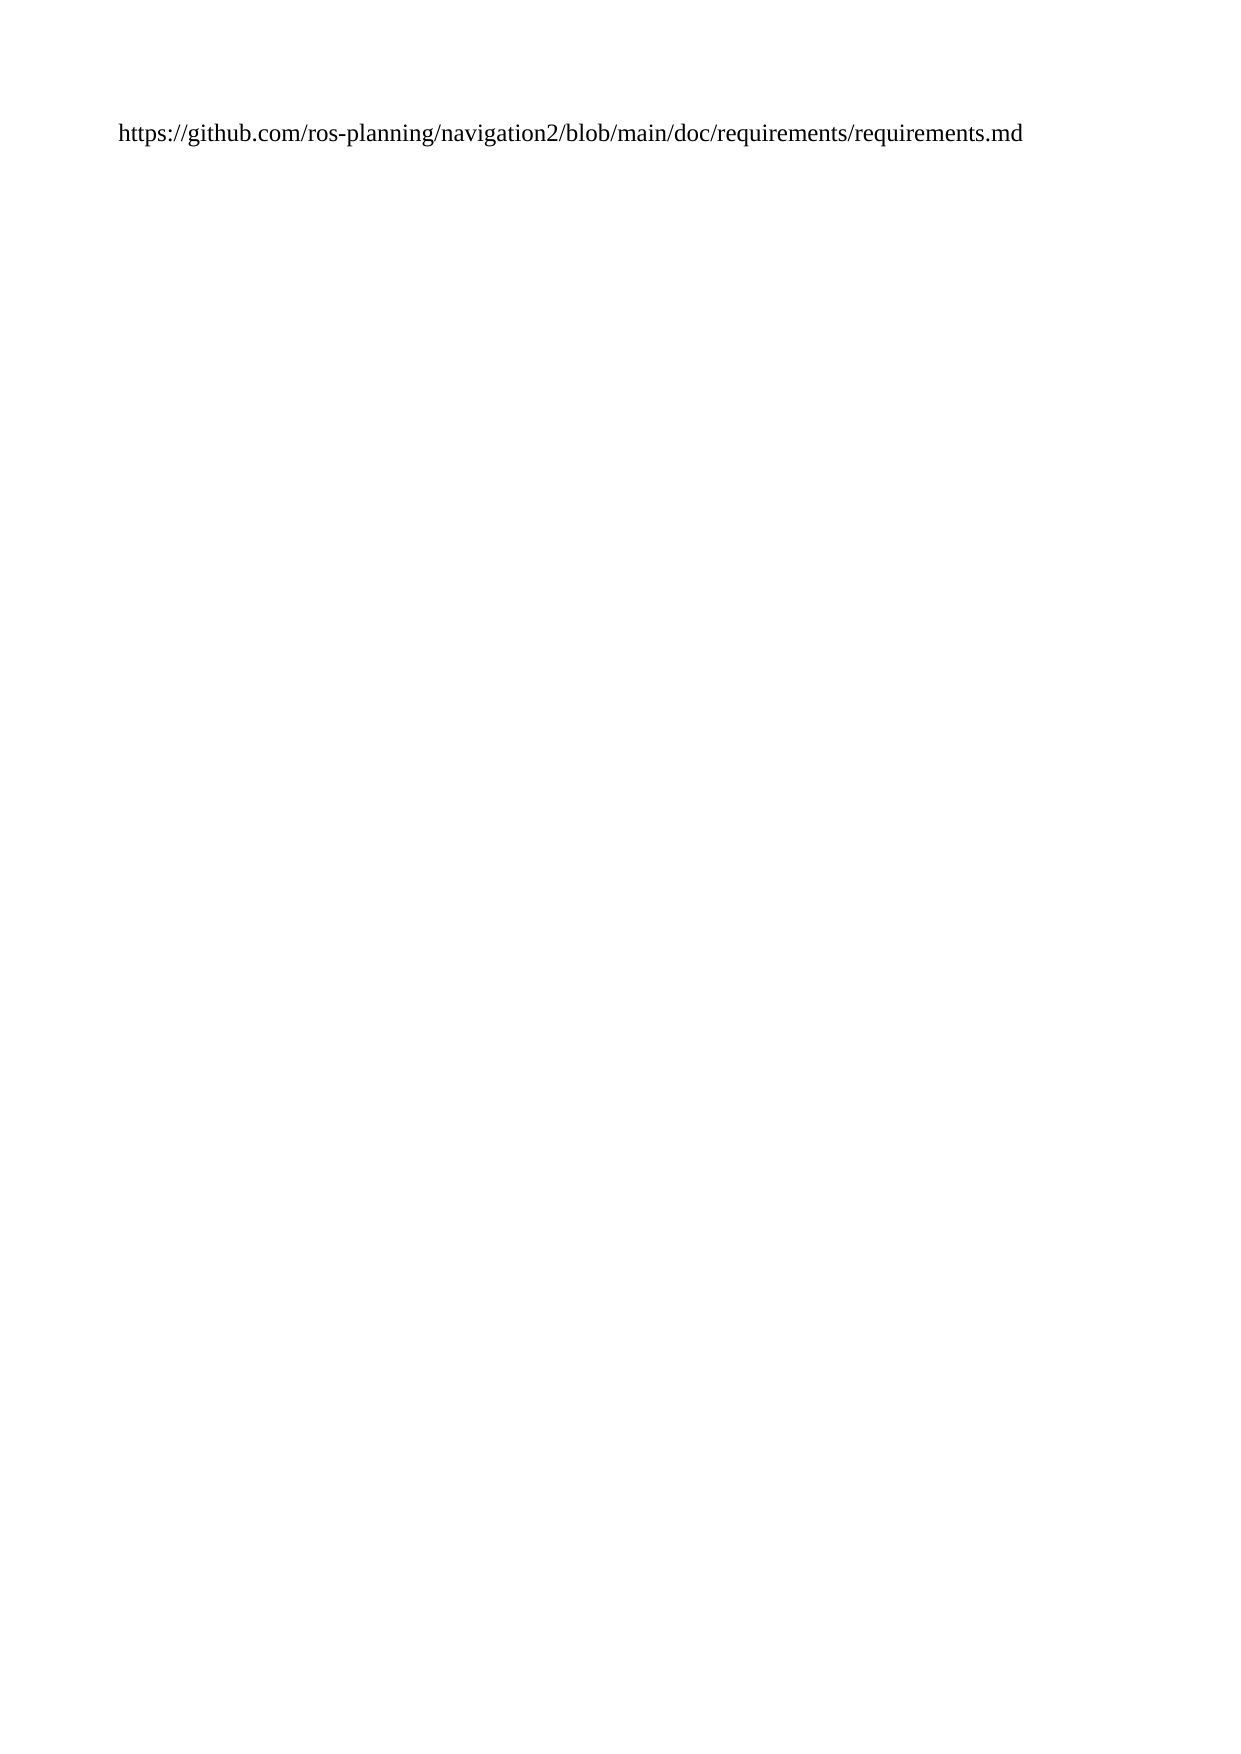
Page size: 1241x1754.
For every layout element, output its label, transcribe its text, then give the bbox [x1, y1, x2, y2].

text https://github.com/ros-planning/navigation2/blob/main/doc/requirements/requirements.md [118, 118, 1122, 147]
